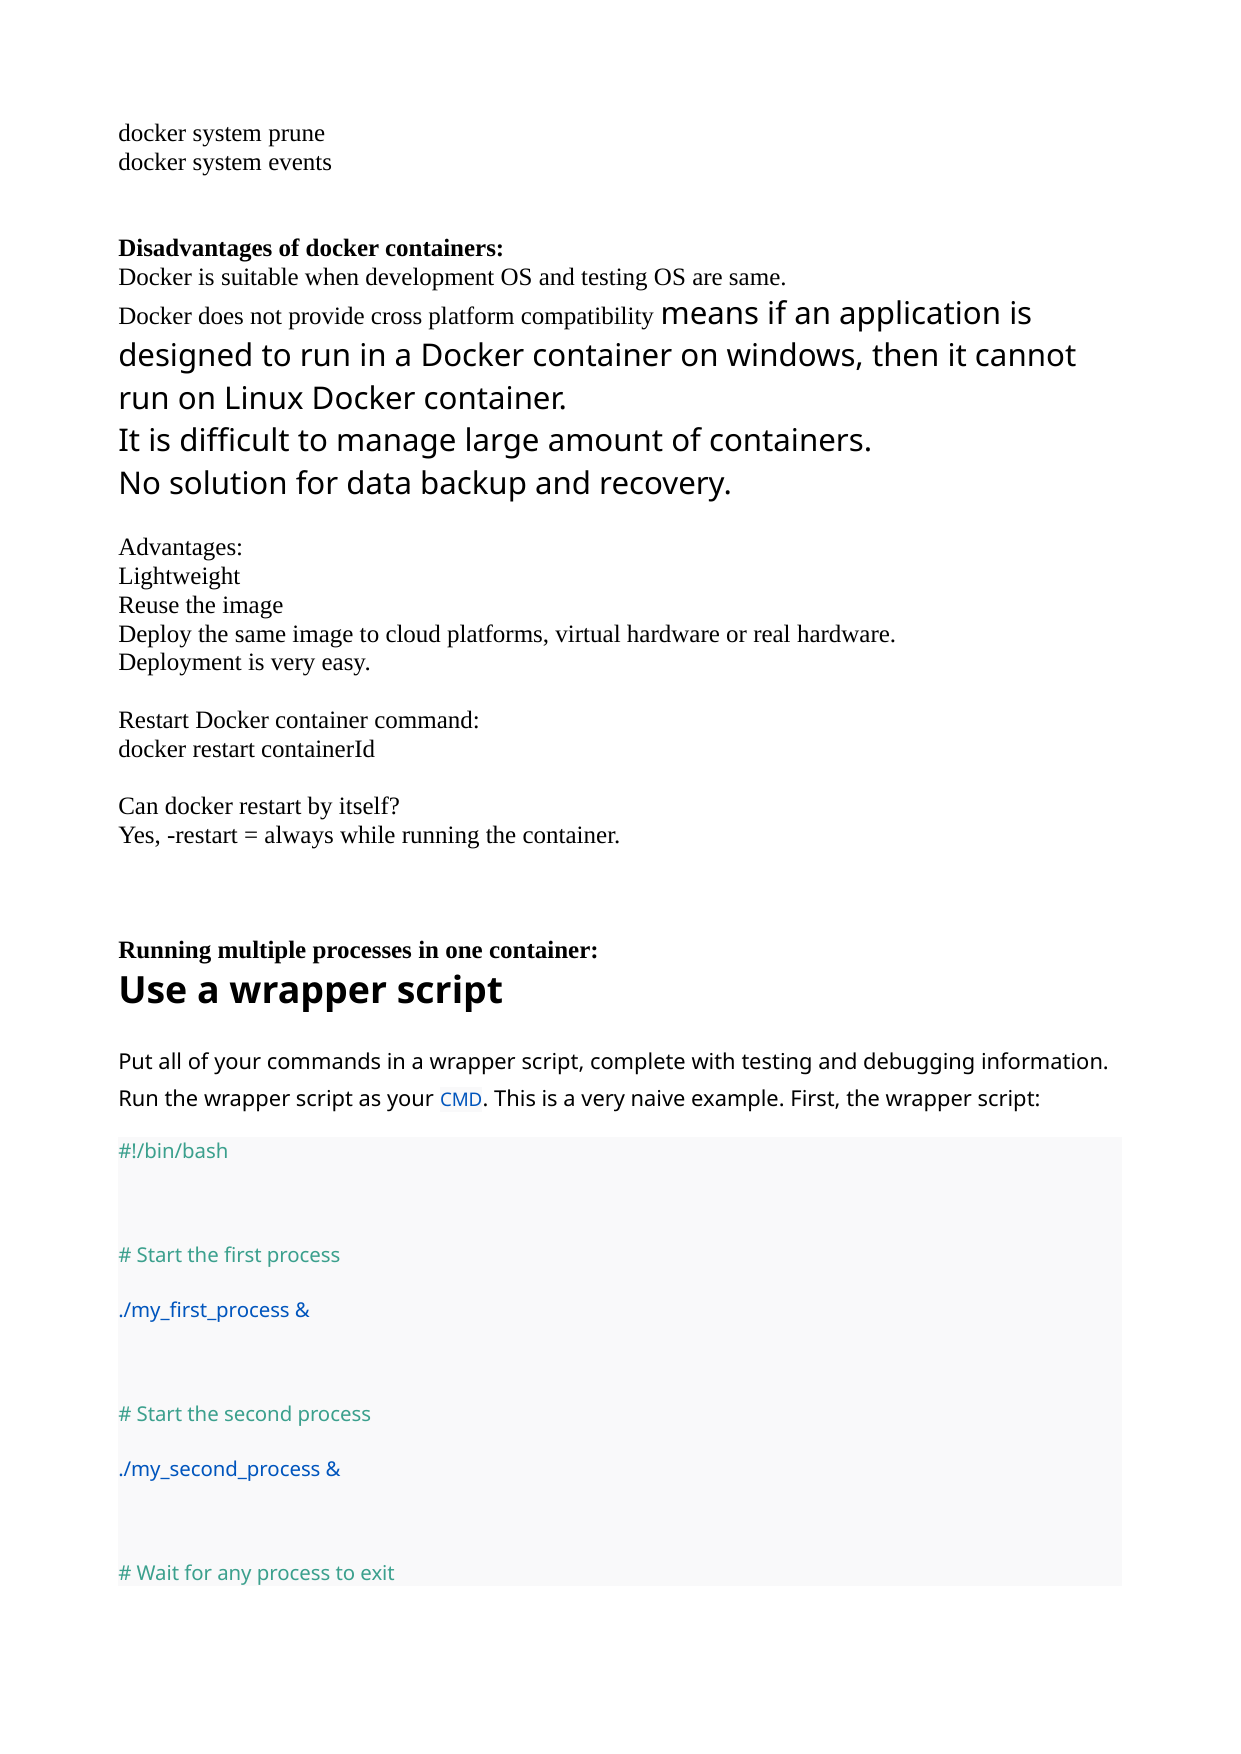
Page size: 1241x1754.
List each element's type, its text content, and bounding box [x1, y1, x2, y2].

text Put all of your commands in a wrapper script, complete with testing and debugging information. Run the wrapper script as your CMD. This is a very naive example. First, the wrapper script: [118, 1038, 1122, 1113]
text # Start the second process [118, 1399, 1122, 1427]
text docker system prune [118, 118, 1122, 147]
text docker system events [118, 147, 1122, 204]
text ./my_first_process & [118, 1296, 1122, 1323]
text It is difficult to manage large amount of containers. [118, 418, 1122, 461]
text Lightweight [118, 561, 1122, 590]
text Docker is suitable when development OS and testing OS are same. [118, 262, 1122, 291]
text No solution for data backup and recovery. [118, 461, 1122, 504]
text Restart Docker container command: [118, 705, 1122, 734]
text Deploy the same image to cloud platforms, virtual hardware or real hardware. [118, 619, 1122, 647]
text Advantages: [118, 532, 1122, 561]
text Deployment is very easy. [118, 647, 1122, 676]
subtitle Use a wrapper script [118, 964, 1122, 1015]
text docker restart containerId [118, 734, 1122, 762]
text Can docker restart by itself? [118, 791, 1122, 820]
text # Start the first process [118, 1241, 1122, 1268]
text Yes, -restart = always while running the container. [118, 820, 1122, 849]
text # Wait for any process to exit [118, 1558, 1122, 1586]
text #!/bin/bash [118, 1137, 1122, 1164]
text Running multiple processes in one container: [118, 935, 1122, 964]
text ./my_second_process & [118, 1454, 1122, 1482]
text Disadvantages of docker containers: [118, 233, 1122, 262]
text Reuse the image [118, 590, 1122, 619]
text Docker does not provide cross platform compatibility means if an application is designed to run in a Docker container on windows, then it cannot run on Linux Docker container. [118, 291, 1122, 418]
